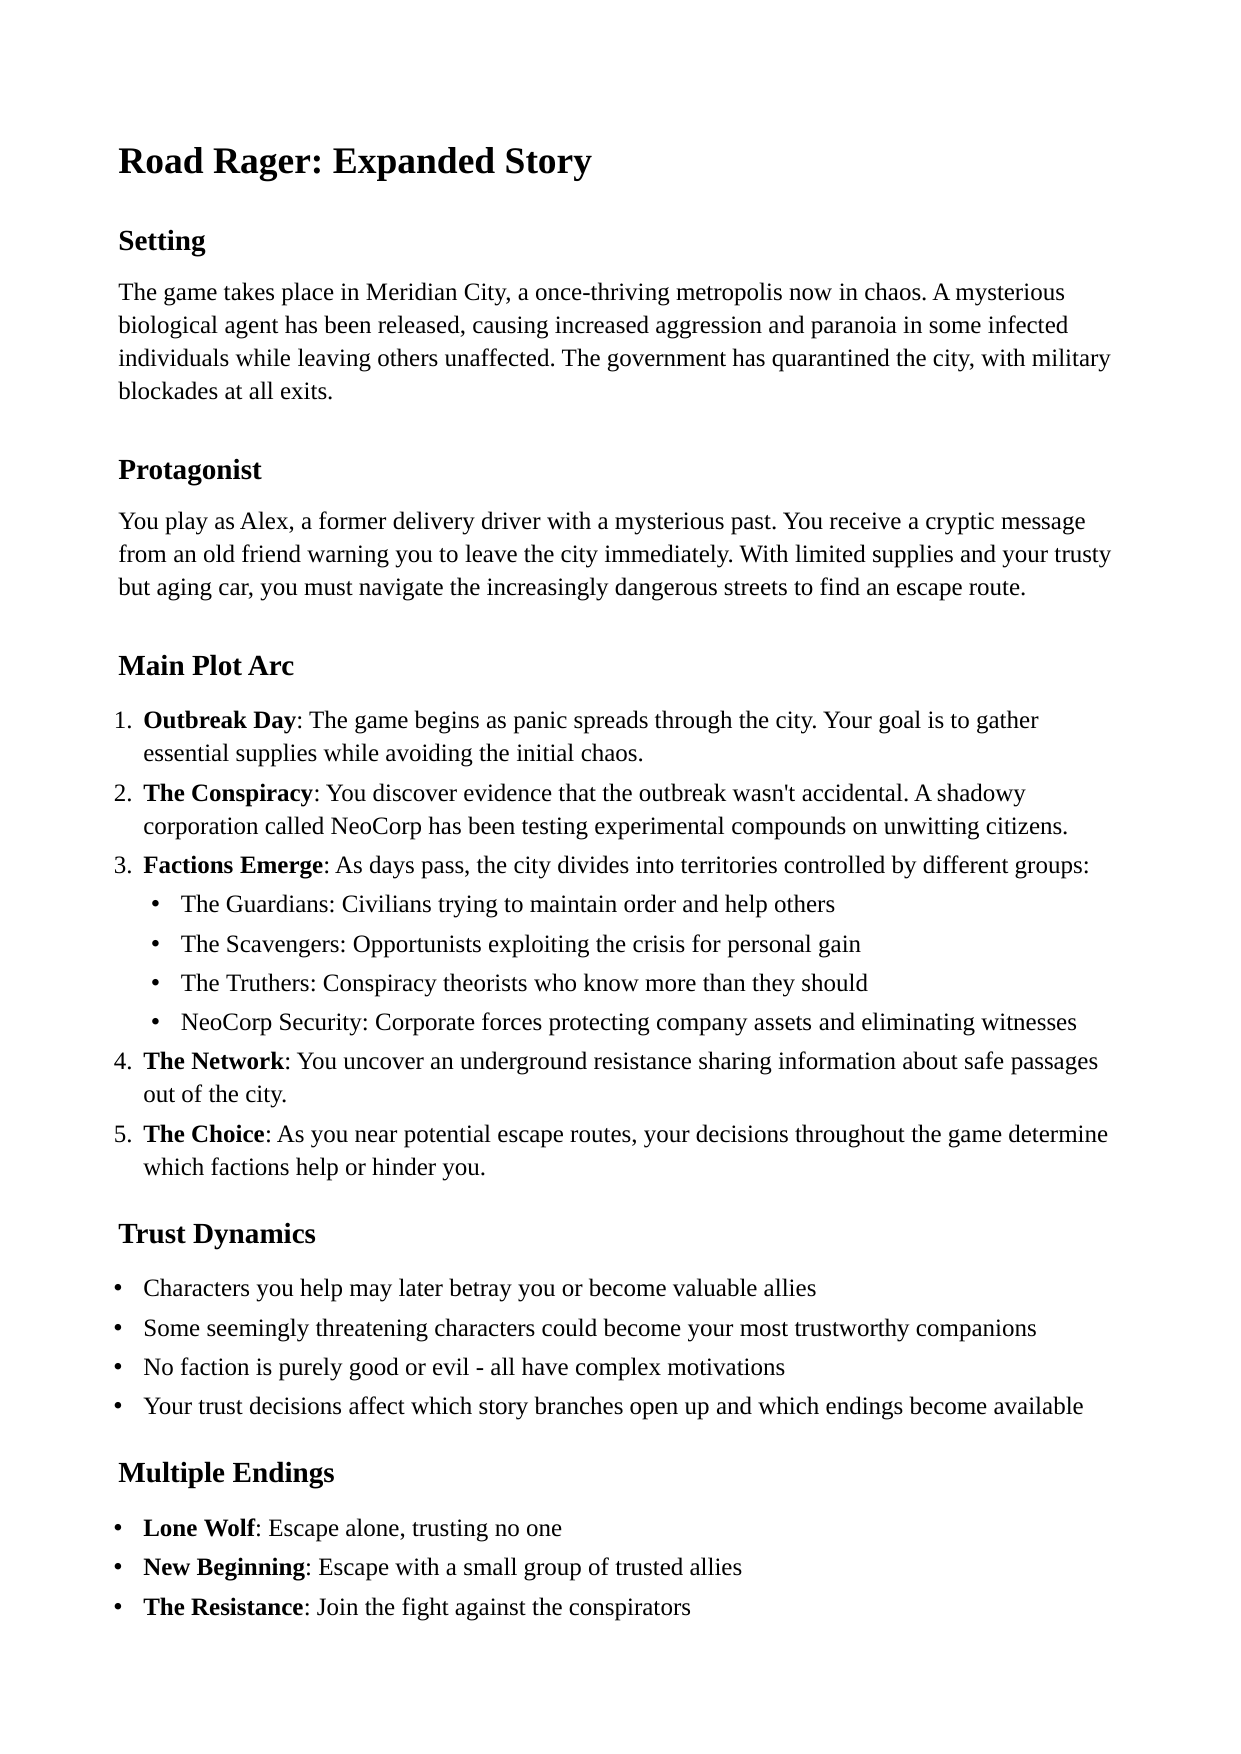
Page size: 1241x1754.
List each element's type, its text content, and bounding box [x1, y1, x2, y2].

list No faction is purely good or evil - all have complex motivations [118, 1352, 1122, 1381]
list Some seemingly threatening characters could become your most trustworthy companions [118, 1313, 1122, 1342]
text You play as Alex, a former delivery driver with a mysterious past. You receive a cryptic message from an old friend warning you to leave the city immediately. With limited supplies and your trusty but aging car, you must navigate the increasingly dangerous streets to find an escape route. [118, 506, 1122, 601]
list Your trust decisions affect which story branches open up and which endings become available [118, 1391, 1122, 1420]
subtitle Protagonist [118, 452, 1122, 485]
list The Scavengers: Opportunists exploiting the crisis for personal gain [156, 929, 1122, 957]
subtitle Main Plot Arc [118, 648, 1122, 682]
list Factions Emerge: As days pass, the city divides into territories controlled by different groups: [118, 850, 1122, 879]
list NeoCorp Security: Corporate forces protecting company assets and eliminating witnesses [156, 1007, 1122, 1036]
list The Guardians: Civilians trying to maintain order and help others [156, 889, 1122, 918]
list New Beginning: Escape with a small group of trusted allies [118, 1552, 1122, 1581]
list The Resistance: Join the fight against the conspirators [118, 1592, 1122, 1620]
list The Choice: As you near potential escape routes, your decisions throughout the game determine which factions help or hinder you. [118, 1119, 1122, 1181]
subtitle Road Rager: Expanded Story [118, 139, 1122, 182]
list Characters you help may later betray you or become valuable allies [118, 1273, 1122, 1302]
list Outbreak Day: The game begins as panic spreads through the city. Your goal is to gather essential supplies while avoiding the initial chaos. [118, 706, 1122, 767]
list The Network: You uncover an underground resistance sharing information about safe passages out of the city. [118, 1046, 1122, 1108]
list The Truthers: Conspiracy theorists who know more than they should [156, 968, 1122, 997]
text The game takes place in Meridian City, a once-thriving metropolis now in chaos. A mysterious biological agent has been released, causing increased aggression and paranoia in some infected individuals while leaving others unaffected. The government has quarantined the city, with military blockades at all exits. [118, 277, 1122, 405]
subtitle Trust Dynamics [118, 1216, 1122, 1249]
subtitle Multiple Endings [118, 1456, 1122, 1489]
list Lone Wolf: Escape alone, trusting no one [118, 1513, 1122, 1542]
list The Conspiracy: You discover evidence that the outbreak wasn't accidental. A shadowy corporation called NeoCorp has been testing experimental compounds on unwitting citizens. [118, 778, 1122, 839]
subtitle Setting [118, 223, 1122, 256]
